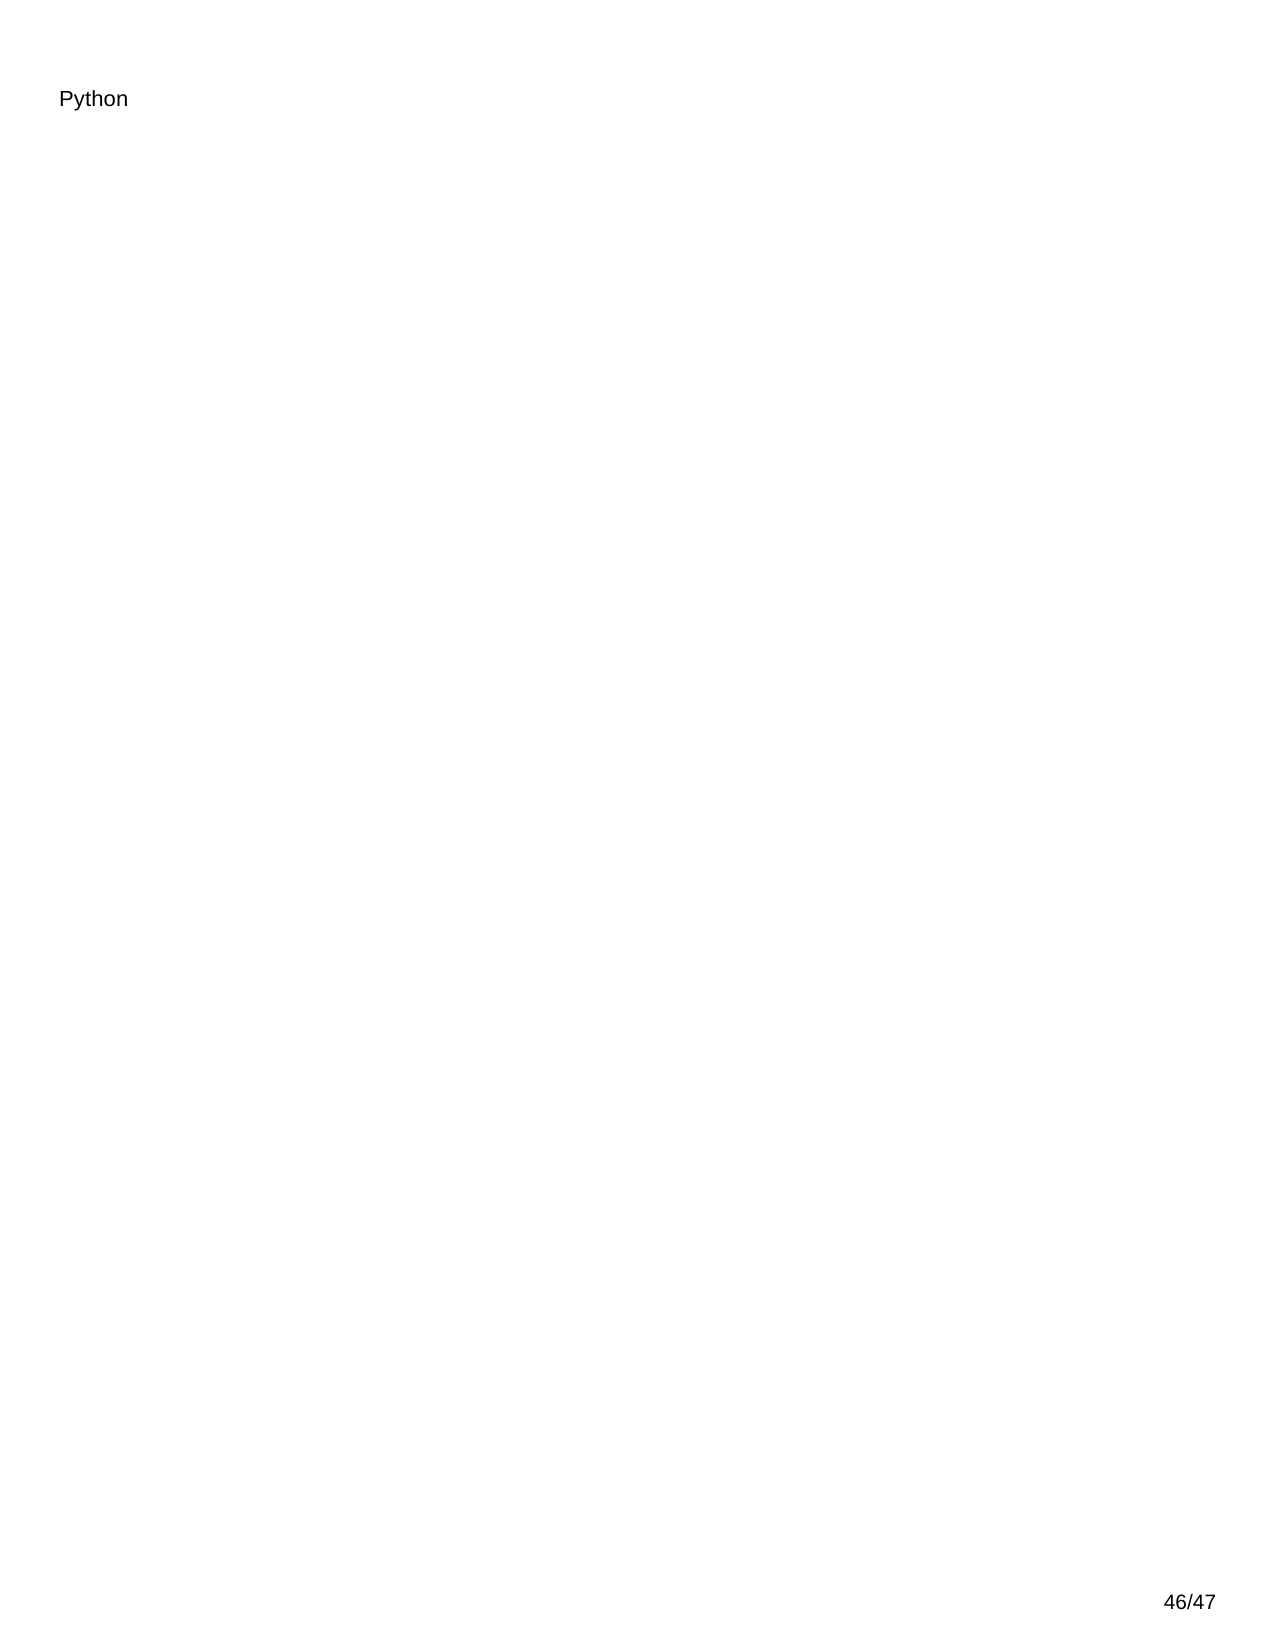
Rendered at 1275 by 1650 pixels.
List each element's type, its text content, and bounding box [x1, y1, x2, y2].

text Python [59, 85, 1229, 111]
